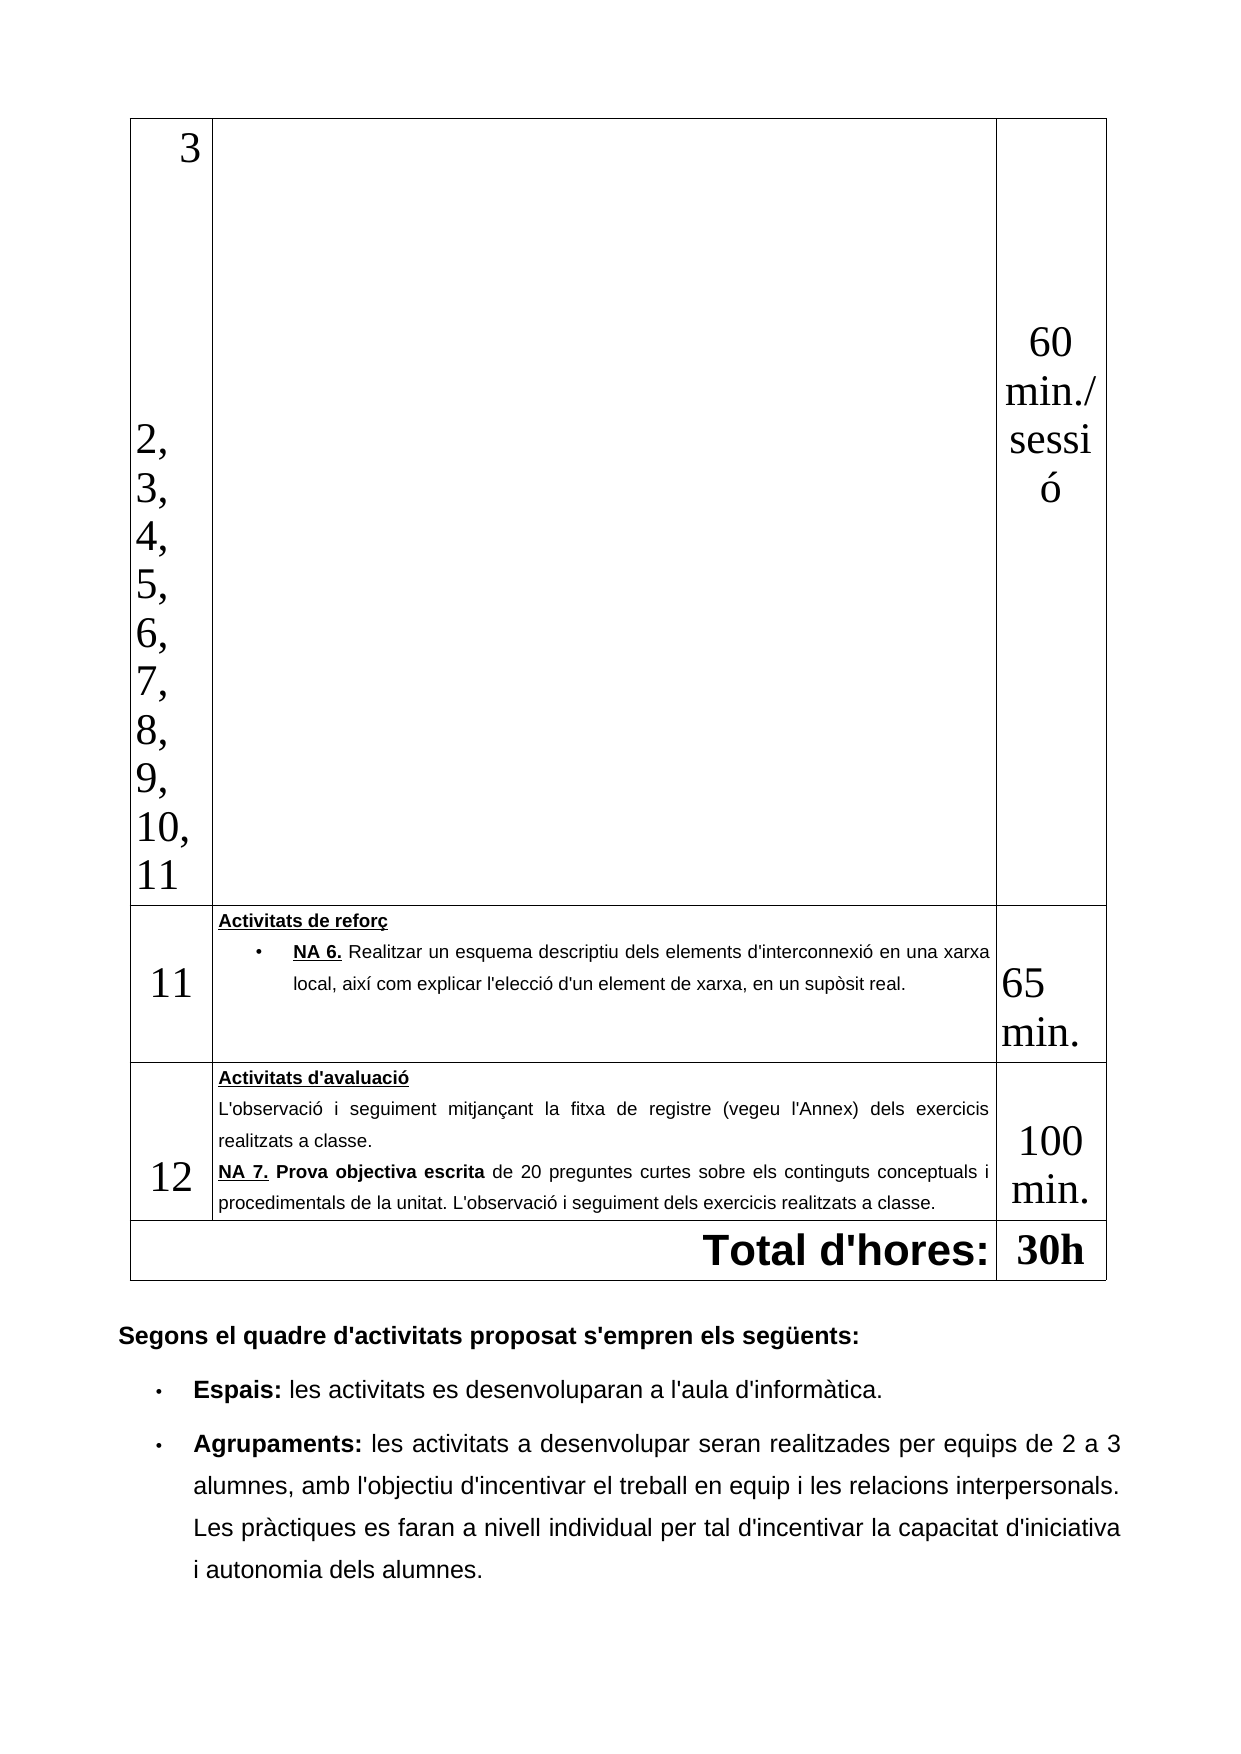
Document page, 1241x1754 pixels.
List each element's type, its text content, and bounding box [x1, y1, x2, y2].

table_cell Total d'hores: [131, 1221, 996, 1280]
table_cell Activitats d'avaluació L'observació i seguiment mitjançant la fitxa de registre (vegeu l'Annex) dels exercicis realitzats a classe. NA 7. Prova objectiva escrita de 20 preguntes curtes sobre els continguts conceptuals i procedimentals de la unitat. L'observació i seguiment dels exercicis realitzats a classe. [213, 1063, 996, 1219]
table_cell 3 2, 3, 4, 5, 6, 7, 8, 9, 10, 11 [131, 119, 212, 905]
list Espais: les activitats es desenvoluparan a l'aula d'informàtica. [156, 1376, 1122, 1404]
table_cell 12 [131, 1063, 212, 1219]
list Agrupaments: les activitats a desenvolupar seran realitzades per equips de 2 a 3 alumnes, amb l'objectiu d'incentivar el treball en equip i les relacions interpersonals. Les pràctiques es faran a nivell individual per tal d'incentivar la capacitat d'iniciativa i autonomia dels alumnes. [156, 1430, 1122, 1584]
table_cell 11 [131, 906, 212, 1062]
table_cell 60 min./ sessió [997, 119, 1106, 905]
table_cell [213, 119, 996, 905]
table_cell Activitats de reforç NA 6. Realitzar un esquema descriptiu dels elements d'interconnexió en una xarxa local, així com explicar l'elecció d'un element de xarxa, en un supòsit real. [213, 906, 996, 1062]
table_cell 100 min. [997, 1063, 1106, 1219]
text Segons el quadre d'activitats proposat s'empren els següents: [118, 1322, 1122, 1349]
table_cell 65 min. [997, 906, 1106, 1062]
table_cell 30h [997, 1221, 1106, 1280]
